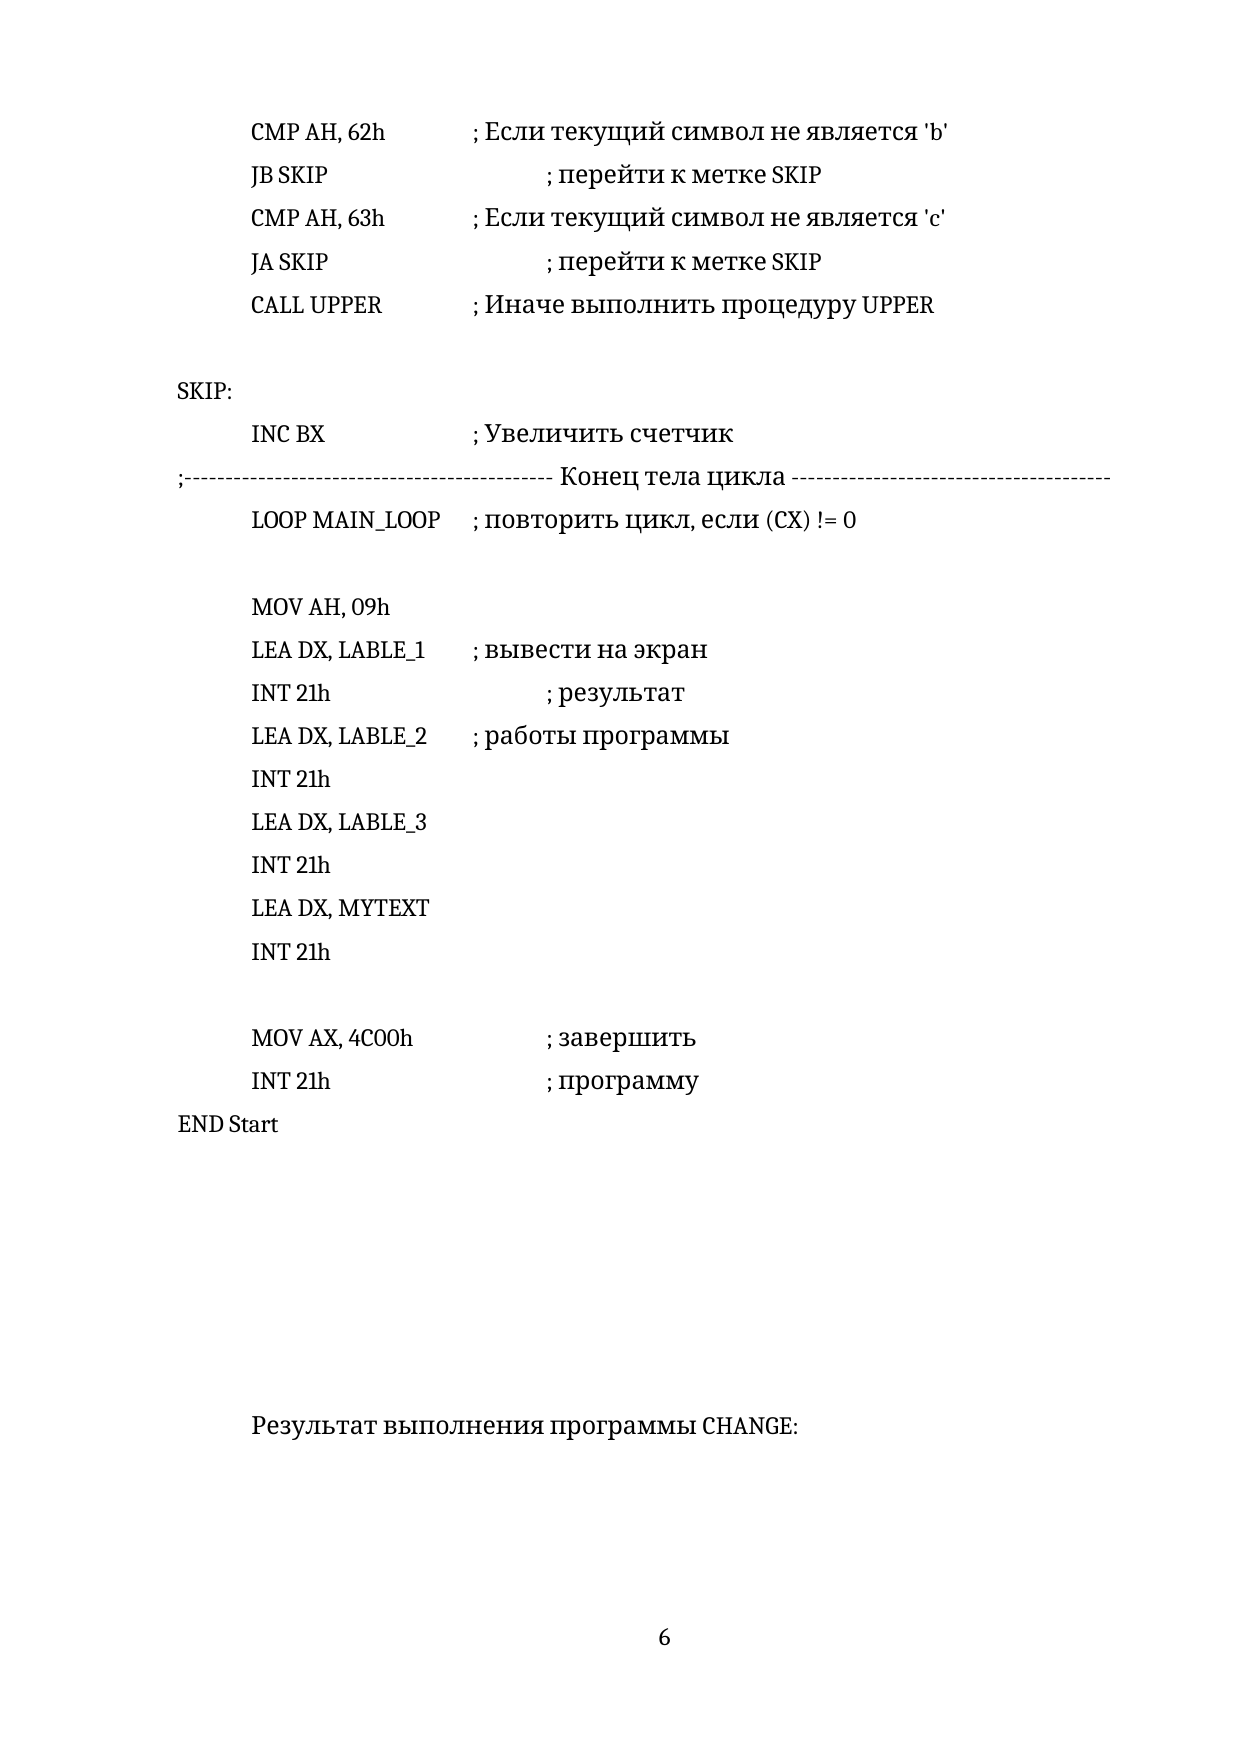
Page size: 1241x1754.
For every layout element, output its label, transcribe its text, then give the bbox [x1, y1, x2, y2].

text END Start [177, 1110, 1152, 1139]
text LOOP MAIN_LOOP ; повторить цикл, если (CX) != 0 [177, 506, 1152, 535]
text CALL UPPER ; Иначе выполнить процедуру UPPER [177, 291, 1152, 319]
text MOV AX, 4C00h ; завершить [177, 1024, 1152, 1052]
text INT 21h [177, 937, 1152, 966]
text JA SKIP ; перейти к метке SKIP [177, 247, 1152, 276]
text Результат выполнения программы CHANGE: [177, 1412, 1152, 1441]
text LEA DX, LABLE_1 ; вывести на экран [177, 636, 1152, 664]
text LEA DX, MYTEXT [177, 894, 1152, 923]
text LEA DX, LABLE_2 ; работы программы [177, 722, 1152, 751]
text INC BX ; Увеличить счетчик [177, 420, 1152, 449]
text INT 21h ; результат [177, 679, 1152, 707]
text ;--------------------------------------------- Конец тела цикла --------------------------------------- [177, 463, 1152, 492]
text INT 21h [177, 851, 1152, 880]
text JB SKIP ; перейти к метке SKIP [177, 161, 1152, 190]
text CMP AH, 62h ; Если текущий символ не является 'b' [177, 118, 1152, 147]
text SKIP: [177, 377, 1152, 406]
text LEA DX, LABLE_3 [177, 808, 1152, 837]
text INT 21h [177, 765, 1152, 794]
text MOV AH, 09h [177, 592, 1152, 621]
text INT 21h ; программу [177, 1067, 1152, 1096]
text CMP AH, 63h ; Если текущий символ не является 'c' [177, 204, 1152, 233]
